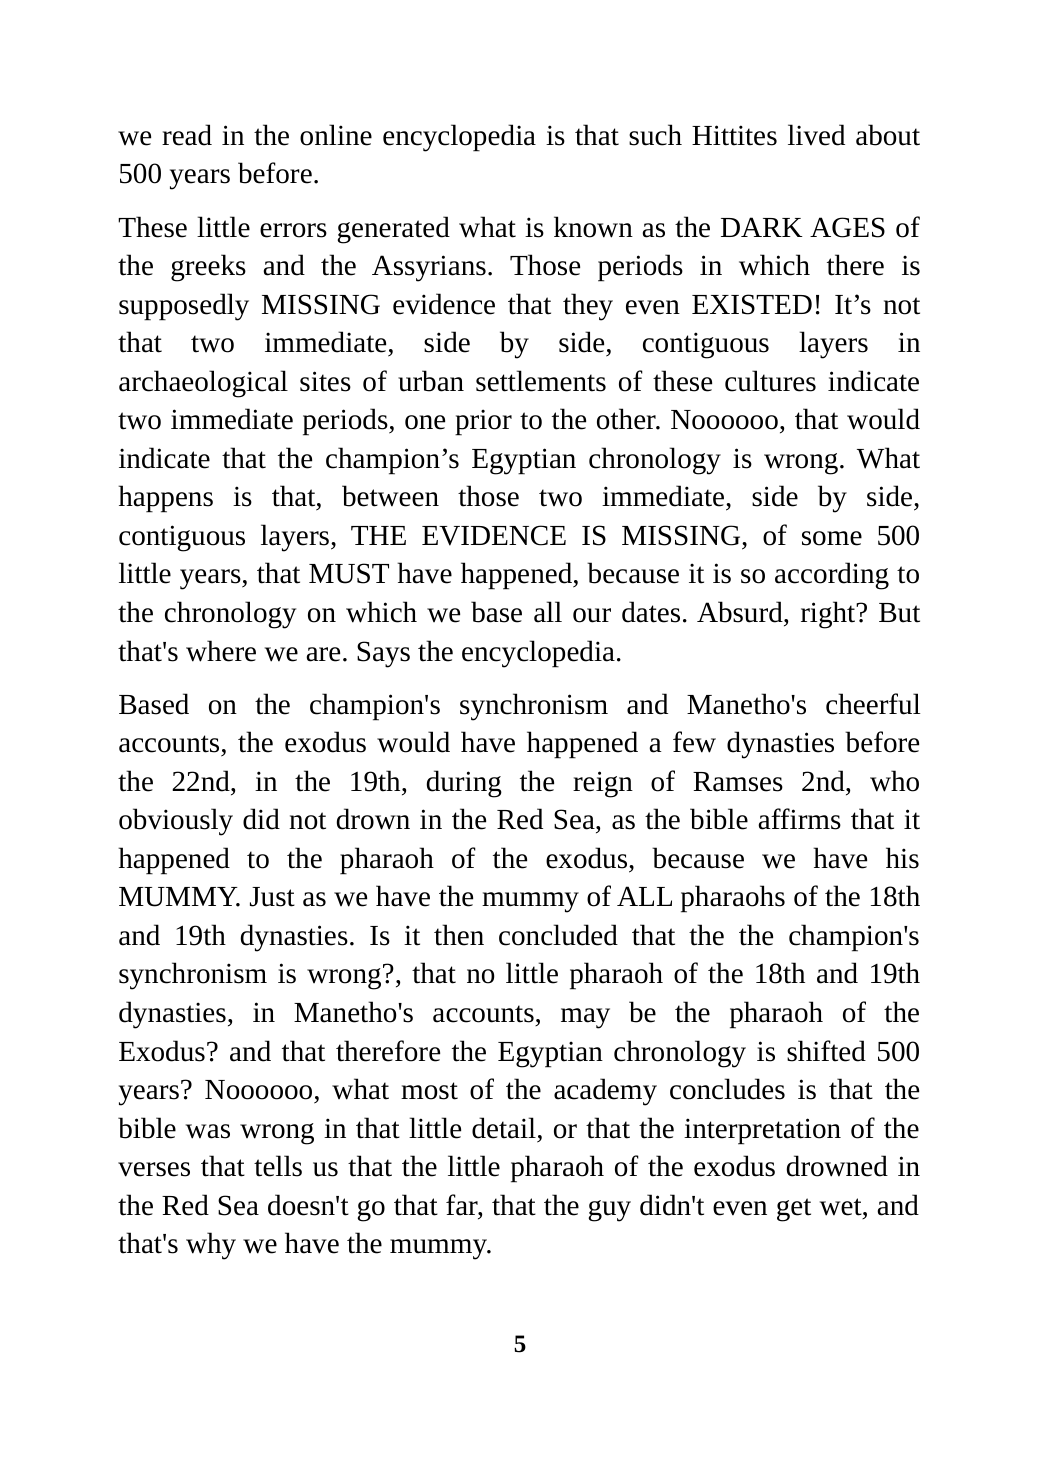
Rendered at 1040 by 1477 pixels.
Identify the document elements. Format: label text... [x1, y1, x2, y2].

text These little errors generated what is known as the DARK AGES of the greeks and the Assyrians. Those periods in which there is supposedly MISSING evidence that they even EXISTED! It’s not that two immediate, side by side, contiguous layers in archaeological sites of urban settlements of these cultures indicate two immediate periods, one prior to the other. Noooooo, that would indicate that the champion’s Egyptian chronology is wrong. What happens is that, between those two immediate, side by side, contiguous layers, THE EVIDENCE IS MISSING, of some 500 little years, that MUST have happened, because it is so according to the chronology on which we base all our dates. Absurd, right? But that's where we are. Says the encyclopedia. [118, 210, 921, 667]
text we read in the online encyclopedia is that such Hittites lived about 500 years before. [118, 118, 921, 190]
text Based on the champion's synchronism and Manetho's cheerful accounts, the exodus would have happened a few dynasties before the 22nd, in the 19th, during the reign of Ramses 2nd, who obviously did not drown in the Red Sea, as the bible affirms that it happened to the pharaoh of the exodus, because we have his MUMMY. Just as we have the mummy of ALL pharaohs of the 18th and 19th dynasties. Is it then concluded that the the champion's synchronism is wrong?, that no little pharaoh of the 18th and 19th dynasties, in Manetho's accounts, may be the pharaoh of the Exodus? and that therefore the Egyptian chronology is shifted 500 years? Noooooo, what most of the academy concludes is that the bible was wrong in that little detail, or that the interpretation of the verses that tells us that the little pharaoh of the exodus drowned in the Red Sea doesn't go that far, that the guy didn't even get wet, and that's why we have the mummy. [118, 687, 921, 1260]
